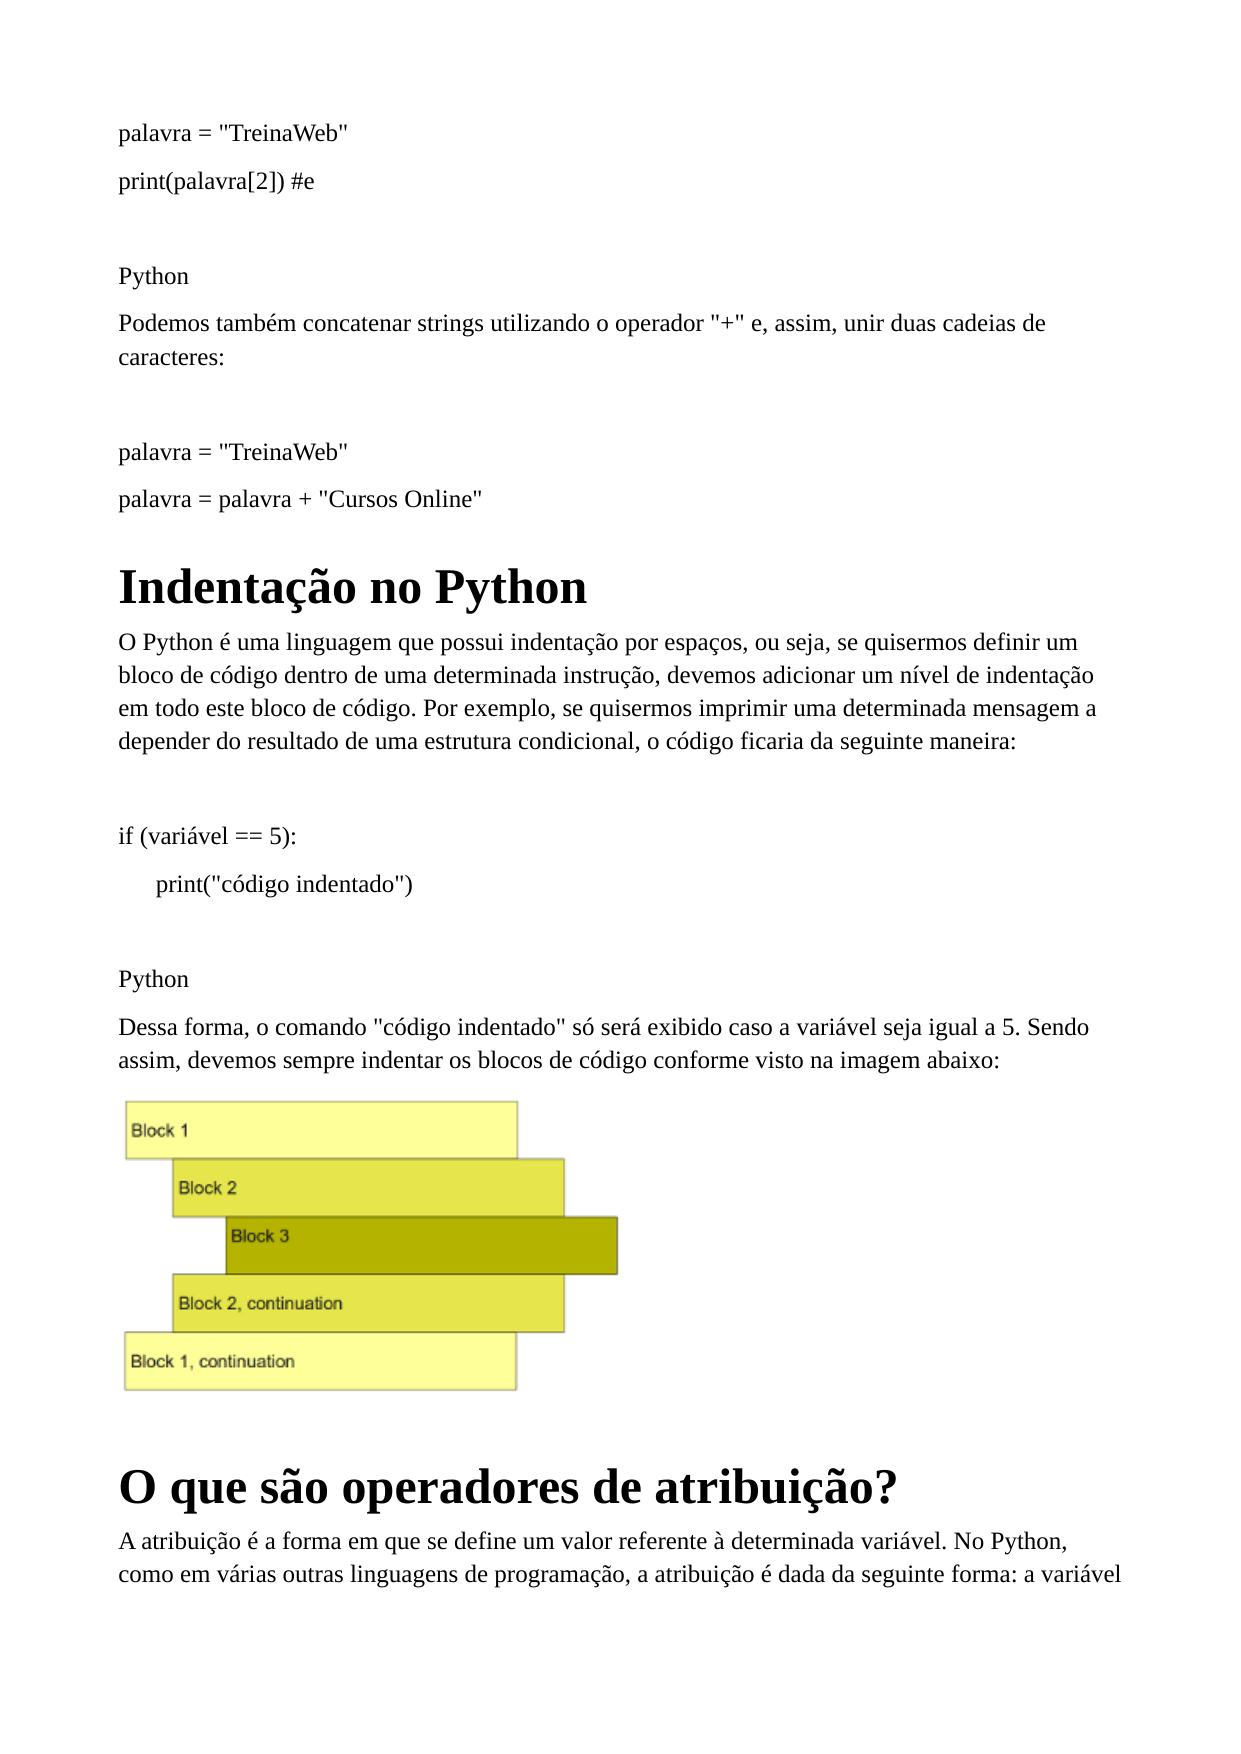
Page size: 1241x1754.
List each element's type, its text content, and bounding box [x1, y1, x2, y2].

text Dessa forma, o comando "código indentado" só será exibido caso a variável seja igual a 5. Sendo assim, devemos sempre indentar os blocos de código conforme visto na imagem abaixo: [118, 1012, 1122, 1073]
text Python [118, 261, 1122, 290]
text print(palavra[2]) #e [118, 166, 1122, 194]
picture [118, 1092, 623, 1399]
text if (variável == 5): [118, 821, 1122, 850]
text palavra = "TreinaWeb" [118, 118, 1122, 147]
text print("código indentado") [118, 869, 1122, 898]
text palavra = "TreinaWeb" [118, 437, 1122, 466]
subtitle Indentação no Python [118, 557, 1122, 614]
text O Python é uma linguagem que possui indentação por espaços, ou seja, se quisermos definir um bloco de código dentro de uma determinada instrução, devemos adicionar um nível de indentação em todo este bloco de código. Por exemplo, se quisermos imprimir uma determinada mensagem a depender do resultado de uma estrutura condicional, o código ficaria da seguinte maneira: [118, 627, 1122, 755]
text Podemos também concatenar strings utilizando o operador "+" e, assim, unir duas cadeias de caracteres: [118, 308, 1122, 370]
text palavra = palavra + "Cursos Online" [118, 484, 1122, 513]
text A atribuição é a forma em que se define um valor referente à determinada variável. No Python, como em várias outras linguagens de programação, a atribuição é dada da seguinte forma: a variável [118, 1526, 1122, 1588]
subtitle O que são operadores de atribuição? [118, 1456, 1122, 1514]
text Python [118, 964, 1122, 993]
